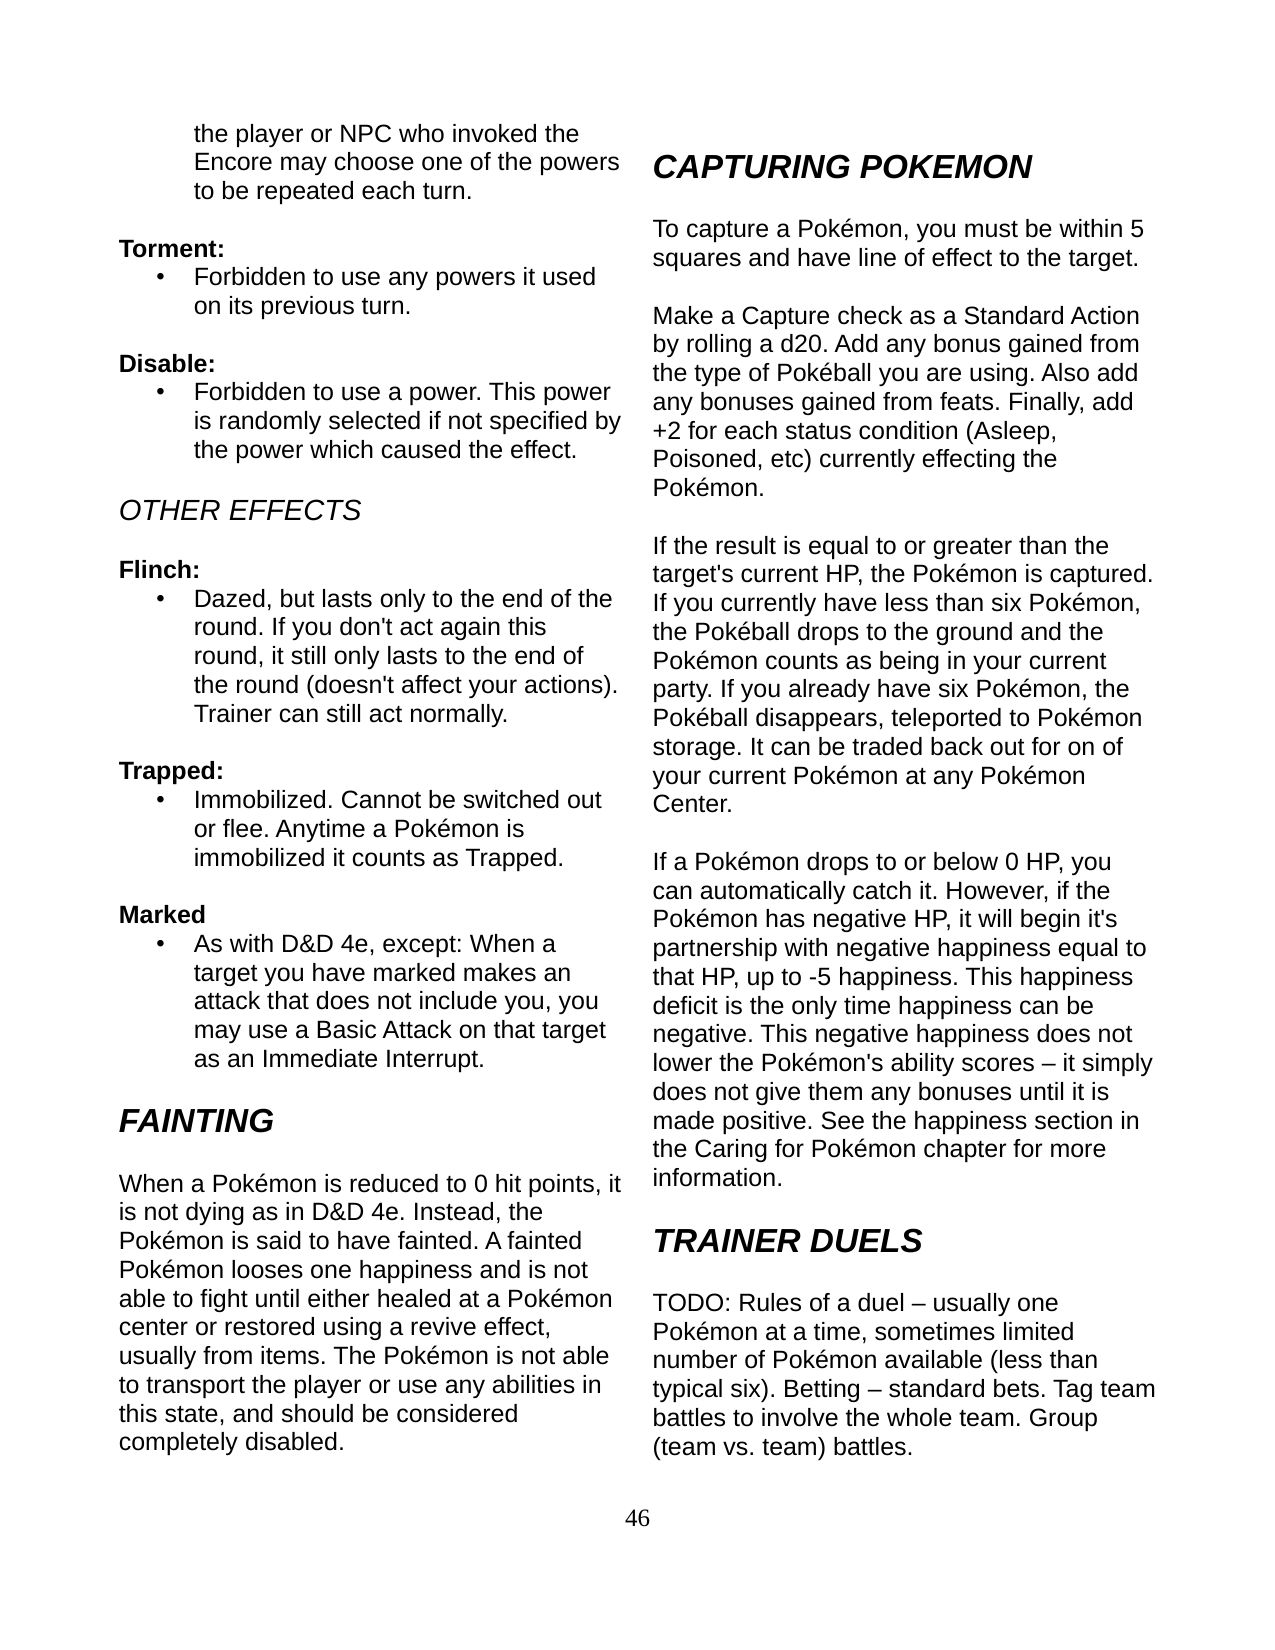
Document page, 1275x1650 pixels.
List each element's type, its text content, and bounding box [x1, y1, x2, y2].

text If the result is equal to or greater than the target's current HP, the Pokémon is captured. If you currently have less than six Pokémon, the Pokéball drops to the ground and the Pokémon counts as being in your current party. If you already have six Pokémon, the Pokéball disappears, teleported to Pokémon storage. It can be traded back out for on of your current Pokémon at any Pokémon Center. [652, 531, 1156, 818]
subtitle TRAINER DUELS [652, 1221, 1156, 1259]
subtitle CAPTURING POKEMON [652, 147, 1156, 186]
subtitle OTHER EFFECTS [118, 492, 622, 526]
text TODO: Rules of a duel – usually one Pokémon at a time, sometimes limited number of Pokémon available (less than typical six). Betting – standard bets. Tag team battles to involve the whole team. Group (team vs. team) battles. [652, 1288, 1156, 1460]
list Immobilized. Cannot be switched out or flee. Anytime a Pokémon is immobilized it counts as Trapped. [156, 785, 622, 871]
text Torment: [118, 233, 622, 262]
text Trapped: [118, 756, 622, 785]
text Make a Capture check as a Standard Action by rolling a d20. Add any bonus gained from the type of Pokéball you are using. Also add any bonuses gained from feats. Finally, add +2 for each status condition (Asleep, Poisoned, etc) currently effecting the Pokémon. [652, 301, 1156, 502]
text Disable: [118, 349, 622, 377]
list the player or NPC who invoked the Encore may choose one of the powers to be repeated each turn. [156, 118, 622, 205]
subtitle FAINTING [118, 1101, 622, 1140]
text Flinch: [118, 555, 622, 583]
text If a Pokémon drops to or below 0 HP, you can automatically catch it. However, if the Pokémon has negative HP, it will begin it's partnership with negative happiness equal to that HP, up to -5 happiness. This happiness deficit is the only time happiness can be negative. This negative happiness does not lower the Pokémon's ability scores – it simply does not give them any bonuses until it is made positive. See the happiness section in the Caring for Pokémon chapter for more information. [652, 847, 1156, 1192]
text To capture a Pokémon, you must be within 5 squares and have line of effect to the target. [652, 214, 1156, 272]
text Marked [118, 900, 622, 929]
text When a Pokémon is reduced to 0 hit points, it is not dying as in D&D 4e. Instead, the Pokémon is said to have fainted. A fainted Pokémon looses one happiness and is not able to fight until either healed at a Pokémon center or restored using a revive effect, usually from items. The Pokémon is not able to transport the player or use any abilities in this state, and should be considered completely disabled. [118, 1168, 622, 1456]
list As with D&D 4e, except: When a target you have marked makes an attack that does not include you, you may use a Basic Attack on that target as an Immediate Interrupt. [156, 929, 622, 1073]
list Forbidden to use a power. This power is randomly selected if not specified by the power which caused the effect. [156, 377, 622, 464]
list Dazed, but lasts only to the end of the round. If you don't act again this round, it still only lasts to the end of the round (doesn't affect your actions). Trainer can still act normally. [156, 583, 622, 727]
list Forbidden to use any powers it used on its previous turn. [156, 262, 622, 320]
